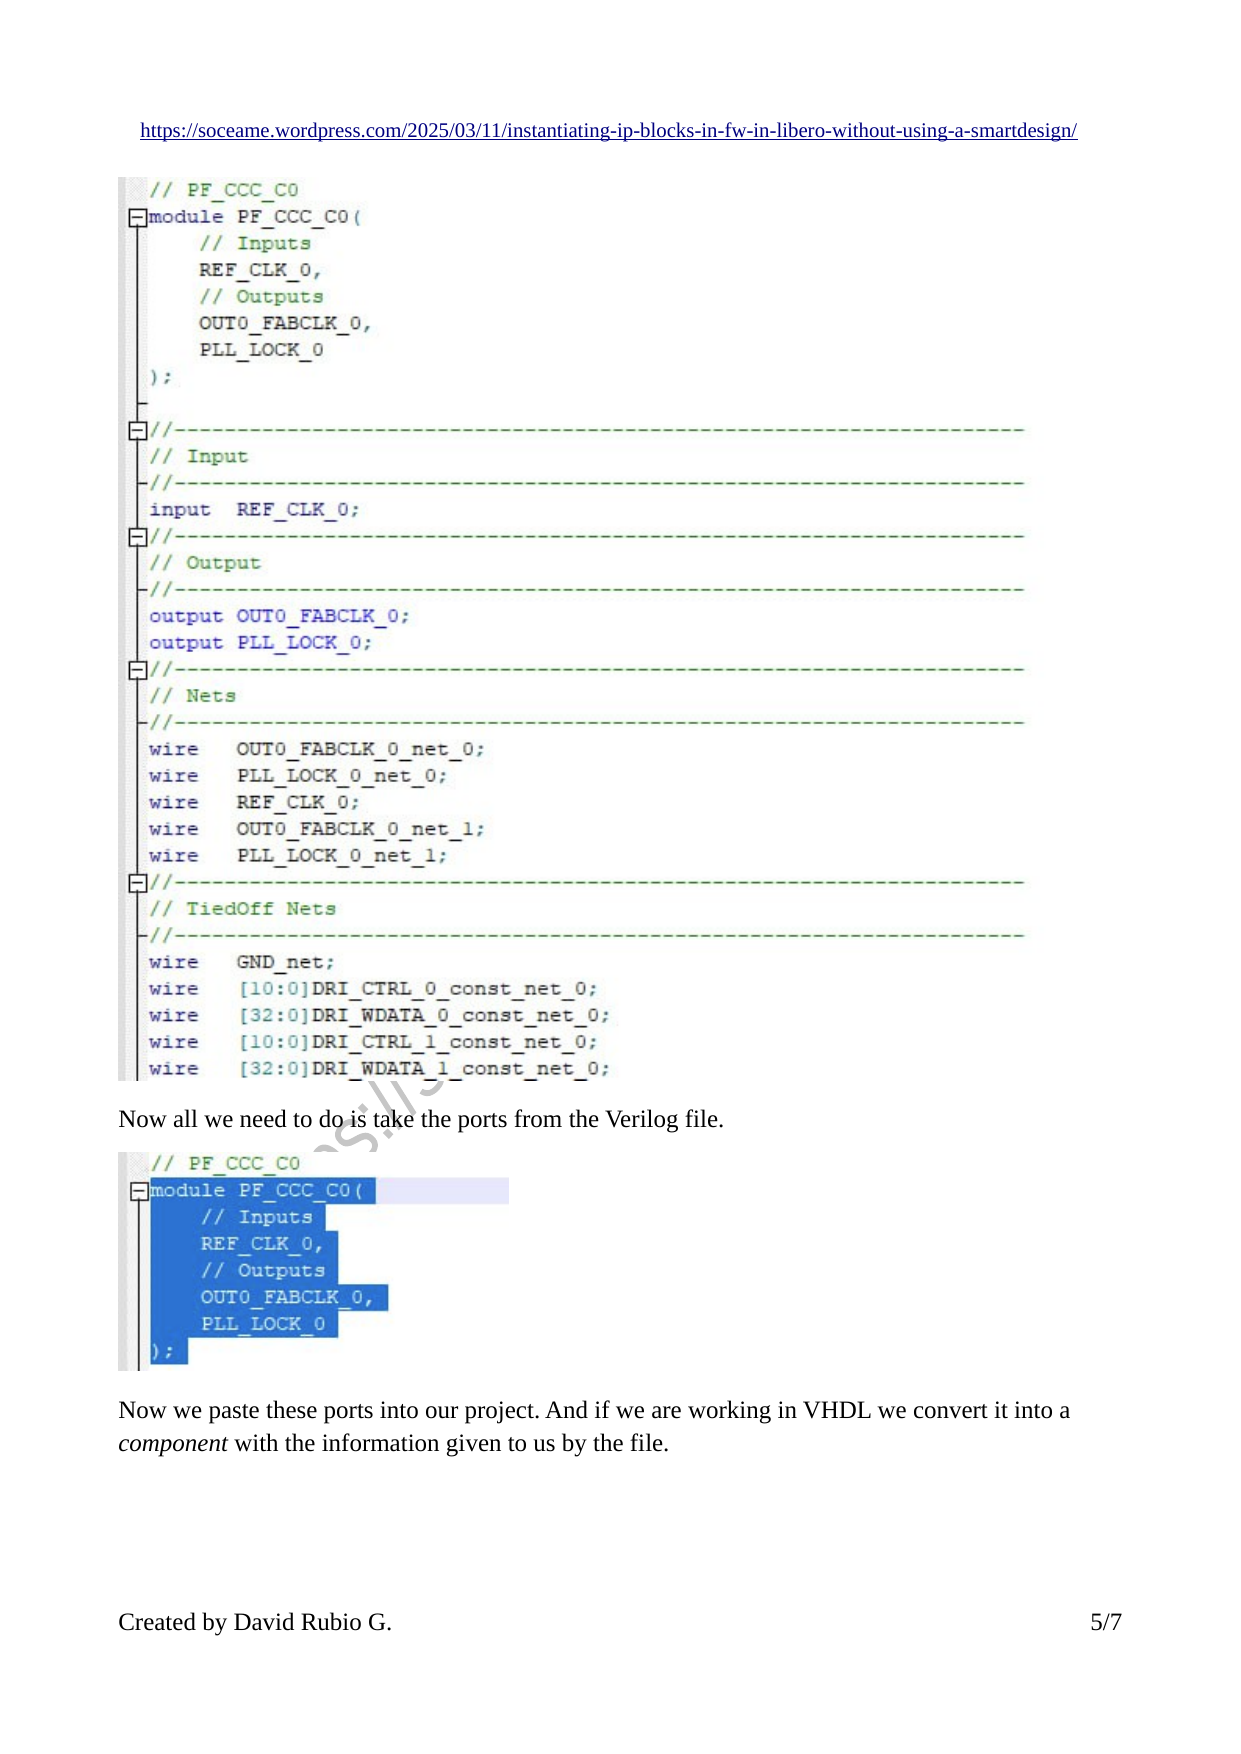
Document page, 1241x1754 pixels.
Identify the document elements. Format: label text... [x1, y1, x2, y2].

picture [118, 1152, 509, 1371]
text Now all we need to do is take the ports from the Verilog file. [118, 1104, 1122, 1133]
text Now we paste these ports into our project. And if we are working in VHDL we convert it into a component with the information given to us by the file. [118, 1395, 1122, 1457]
picture [118, 177, 1169, 1081]
